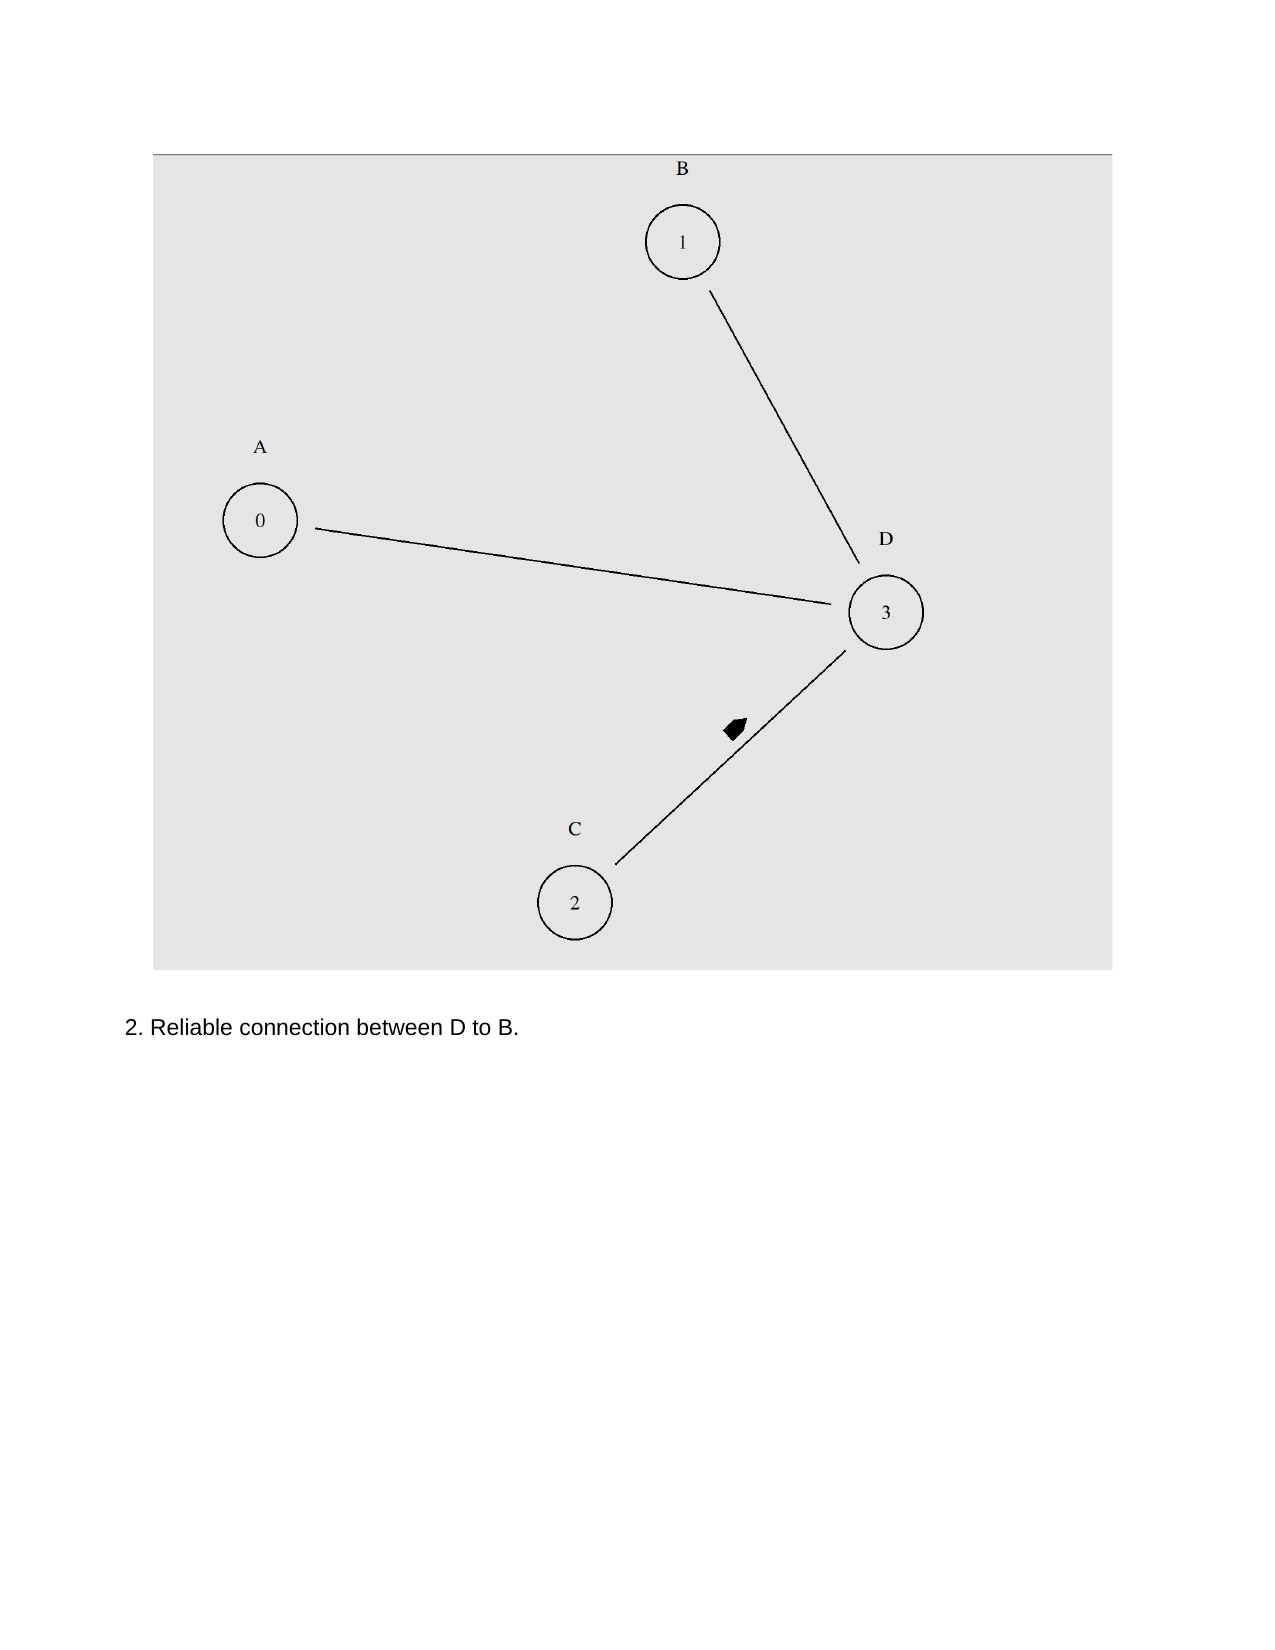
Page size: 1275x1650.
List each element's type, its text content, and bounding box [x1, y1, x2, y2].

list Reliable connection between D to B. [124, 1013, 1112, 1040]
picture [153, 154, 1113, 970]
